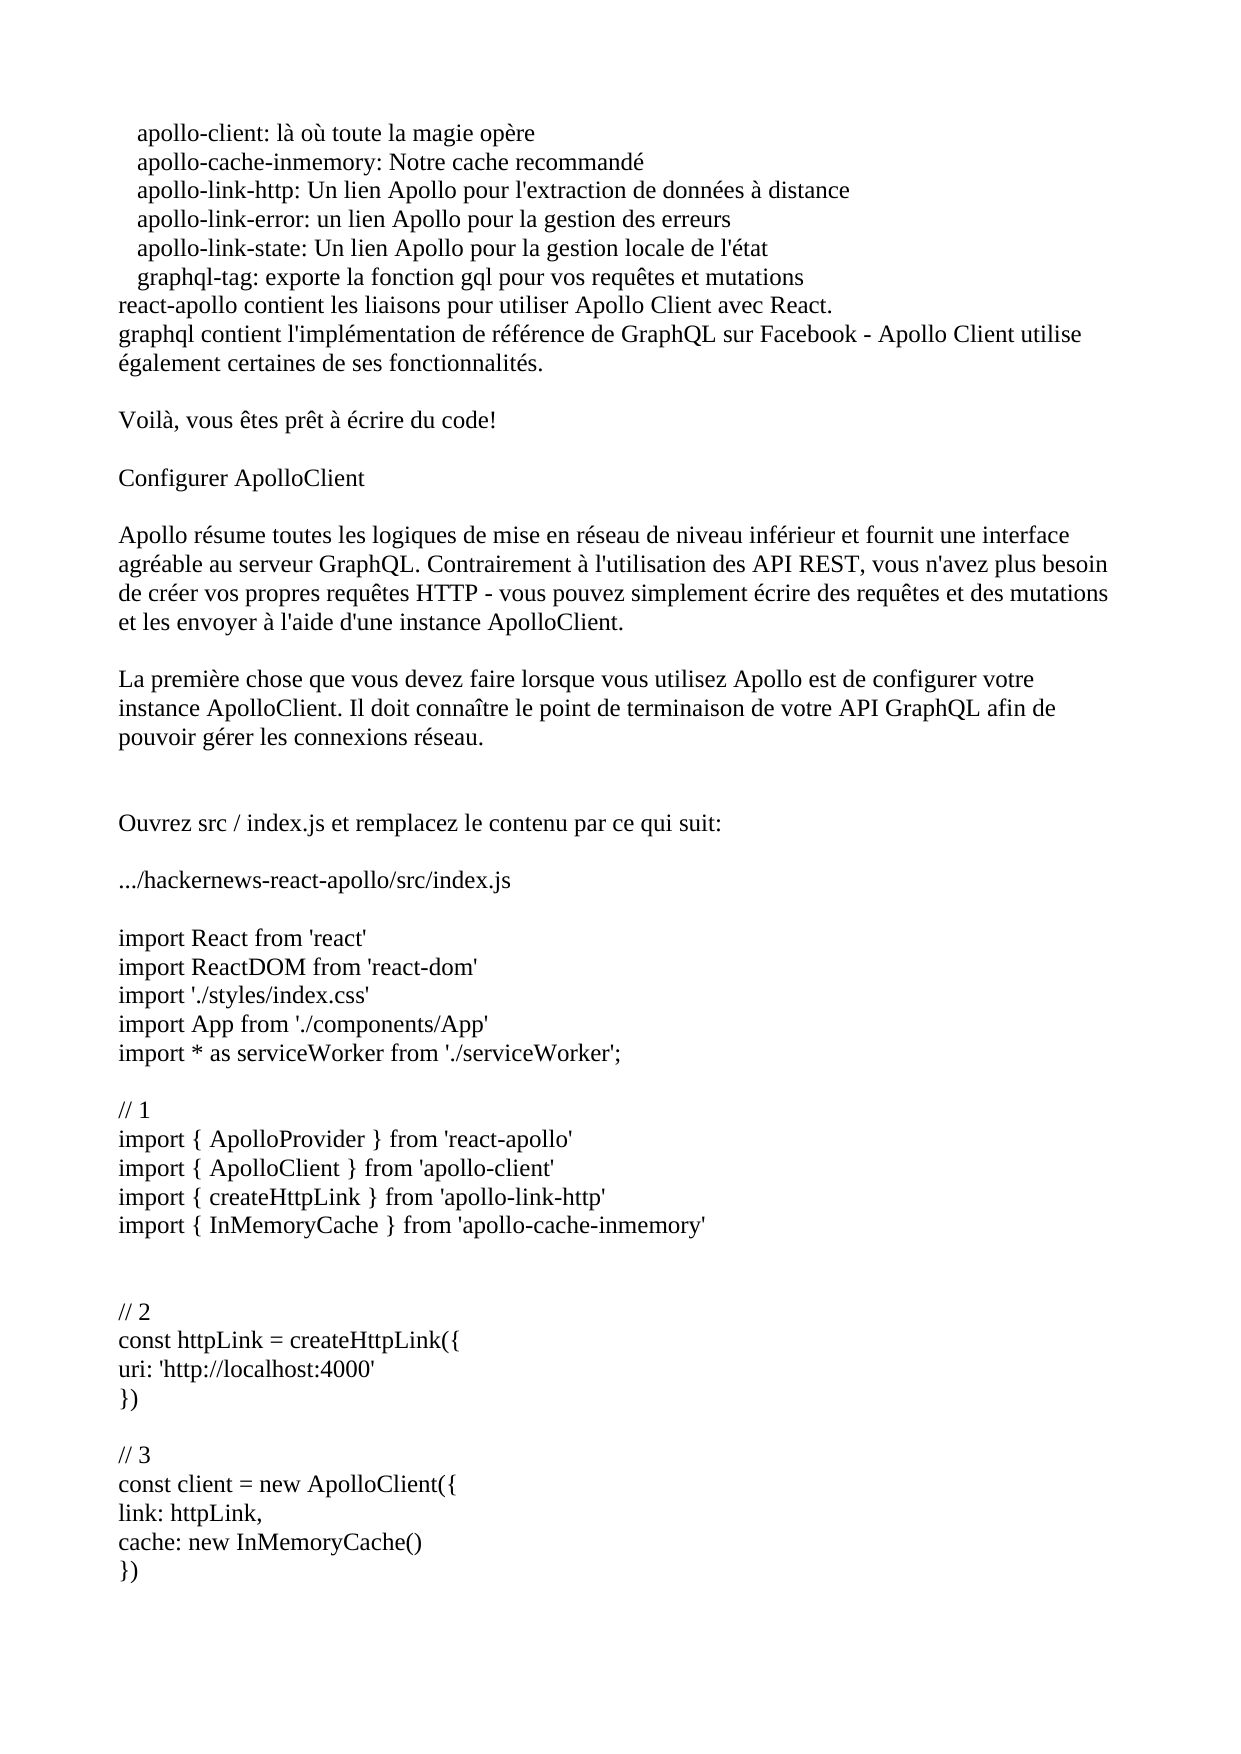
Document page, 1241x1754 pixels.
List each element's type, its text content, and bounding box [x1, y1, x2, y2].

text import * as serviceWorker from './serviceWorker'; [118, 1038, 1122, 1067]
text const httpLink = createHttpLink({ [118, 1326, 1122, 1354]
text Voilà, vous êtes prêt à écrire du code! 🚀 [118, 406, 1122, 434]
text import { InMemoryCache } from 'apollo-cache-inmemory' [118, 1211, 1122, 1239]
text cache: new InMemoryCache() [118, 1527, 1122, 1556]
text .../hackernews-react-apollo/src/index.js [118, 866, 1122, 894]
text // 1 [118, 1096, 1122, 1124]
text apollo-client: là où toute la magie opère [118, 118, 1122, 147]
text apollo-link-http: Un lien Apollo pour l'extraction de données à distance [118, 176, 1122, 204]
text import { createHttpLink } from 'apollo-link-http' [118, 1182, 1122, 1211]
text graphql contient l'implémentation de référence de GraphQL sur Facebook - Apollo Client utilise également certaines de ses fonctionnalités. [118, 319, 1122, 377]
text link: httpLink, [118, 1498, 1122, 1527]
text // 2 [118, 1297, 1122, 1326]
text react-apollo contient les liaisons pour utiliser Apollo Client avec React. [118, 291, 1122, 319]
text Configurer ApolloClient [118, 463, 1122, 492]
text import { ApolloClient } from 'apollo-client' [118, 1153, 1122, 1182]
text import { ApolloProvider } from 'react-apollo' [118, 1124, 1122, 1153]
text // 3 [118, 1441, 1122, 1469]
text import './styles/index.css' [118, 981, 1122, 1009]
text apollo-link-state: Un lien Apollo pour la gestion locale de l'état [118, 233, 1122, 262]
text Ouvrez src / index.js et remplacez le contenu par ce qui suit: [118, 808, 1122, 837]
text import App from './components/App' [118, 1009, 1122, 1038]
text Apollo résume toutes les logiques de mise en réseau de niveau inférieur et fournit une interface agréable au serveur GraphQL. Contrairement à l'utilisation des API REST, vous n'avez plus besoin de créer vos propres requêtes HTTP - vous pouvez simplement écrire des requêtes et des mutations et les envoyer à l'aide d'une instance ApolloClient. [118, 521, 1122, 636]
text import ReactDOM from 'react-dom' [118, 952, 1122, 981]
text apollo-cache-inmemory: Notre cache recommandé [118, 147, 1122, 176]
text }) [118, 1383, 1122, 1412]
text }) [118, 1556, 1122, 1584]
text uri: 'http://localhost:4000' [118, 1354, 1122, 1383]
text import React from 'react' [118, 923, 1122, 952]
text La première chose que vous devez faire lorsque vous utilisez Apollo est de configurer votre instance ApolloClient. Il doit connaître le point de terminaison de votre API GraphQL afin de pouvoir gérer les connexions réseau. [118, 664, 1122, 751]
text graphql-tag: exporte la fonction gql pour vos requêtes et mutations [118, 262, 1122, 291]
text apollo-link-error: un lien Apollo pour la gestion des erreurs [118, 204, 1122, 233]
text const client = new ApolloClient({ [118, 1469, 1122, 1498]
